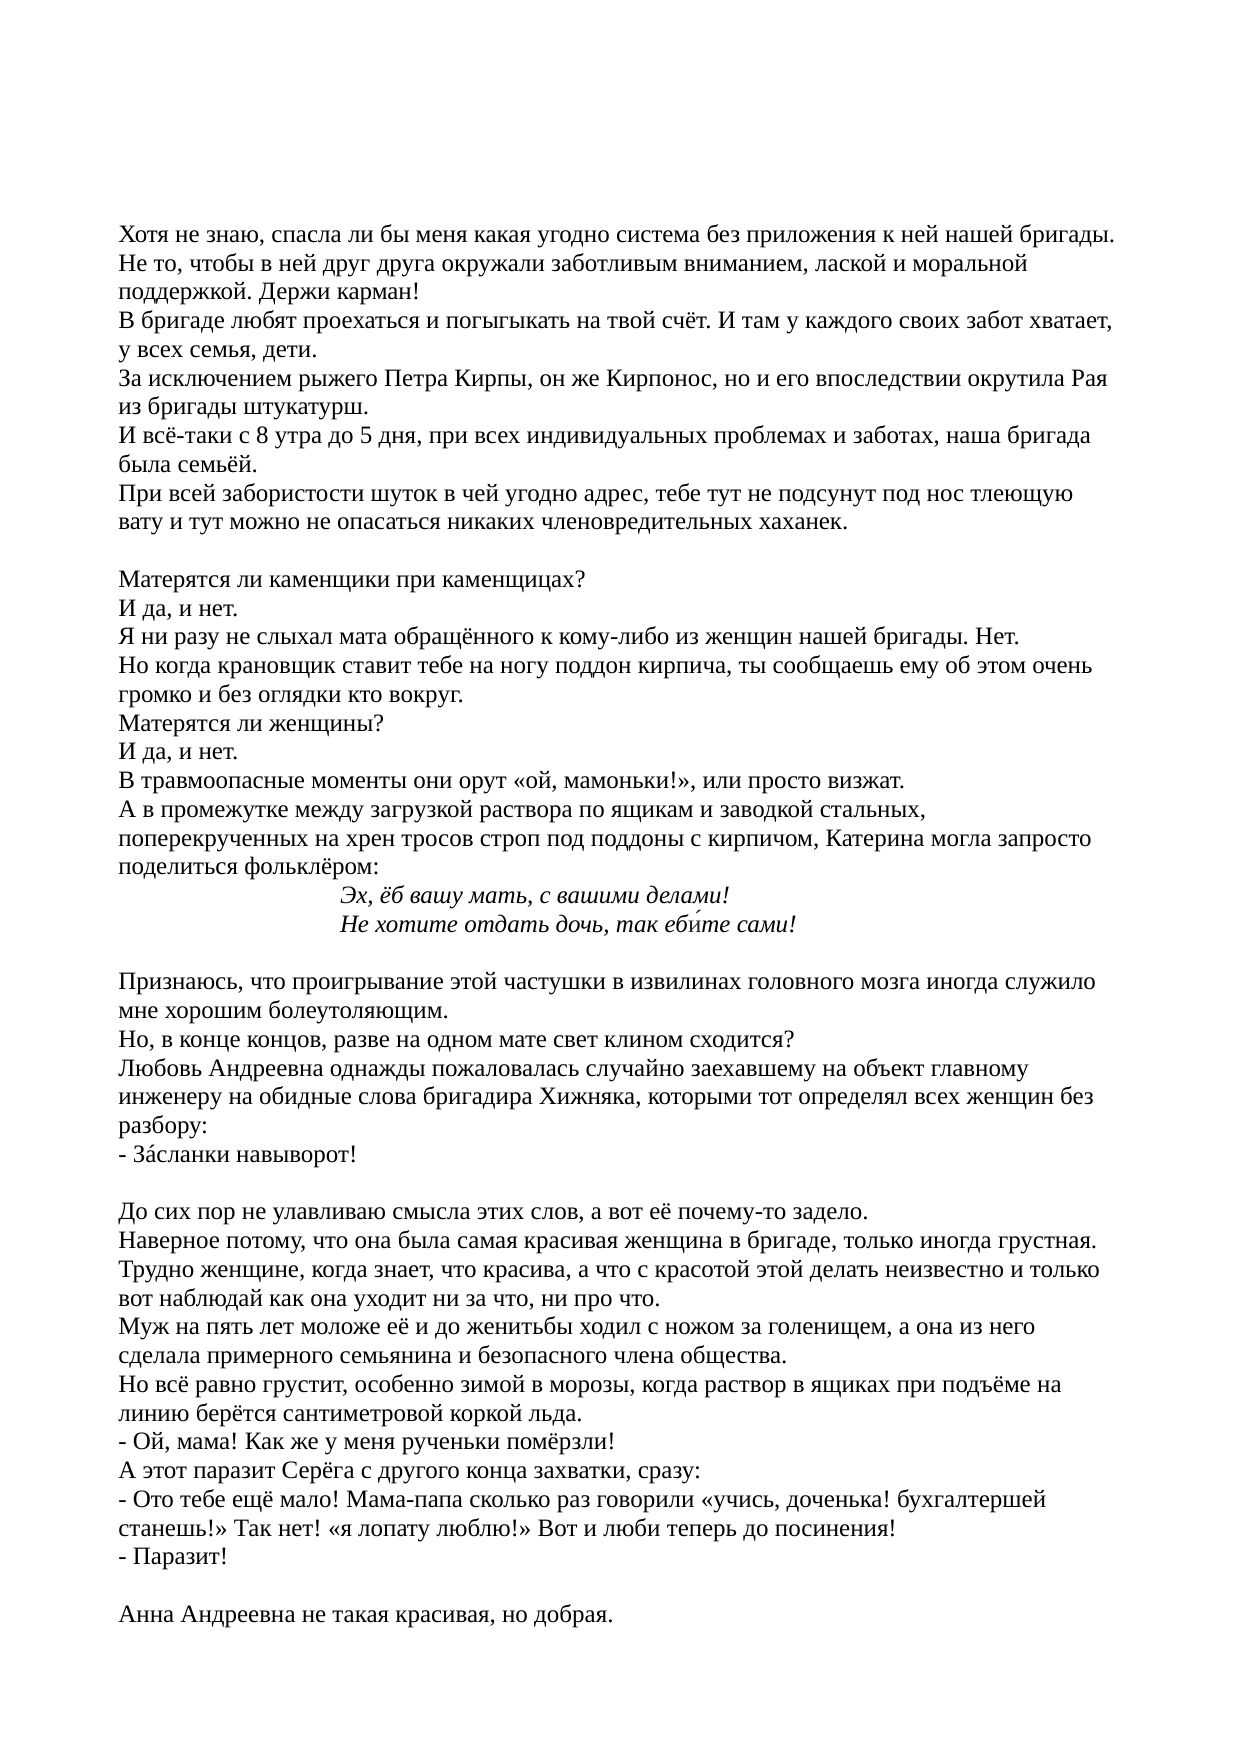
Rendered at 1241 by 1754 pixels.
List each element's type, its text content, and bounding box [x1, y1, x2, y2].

text Но всё равно грустит, особенно зимой в морозы, когда раствор в ящиках при подъёме на линию берётся сантиметровой коркой льда. [118, 1369, 1122, 1426]
text И да, и нет. [118, 736, 1122, 765]
text В бригаде любят проехаться и погыгыкать на твой счёт. И там у каждого своих забот хватает, у всех семья, дети. [118, 305, 1122, 363]
text Я ни разу не слыхал мата обращённого к кому-либо из женщин нашей бригады. Нет. [118, 621, 1122, 650]
text - Ой, мама! Как же у меня рученьки помёрзли! [118, 1426, 1122, 1455]
text Не то, чтобы в ней друг друга окружали заботливым вниманием, лаской и моральной поддержкой. Держи карман! [118, 248, 1122, 305]
text Муж на пять лет моложе её и до женитьбы ходил с ножом за голенищем, а она из него сделала примерного семьянина и безопасного члена общества. [118, 1311, 1122, 1369]
text И всё-таки с 8 утра до 5 дня, при всех индивидуальных проблемах и заботах, наша бригада была семьёй. [118, 420, 1122, 478]
text Признаюсь, что проигрывание этой частушки в извилинах головного мозга иногда служило мне хорошим болеутоляющим. [118, 966, 1122, 1024]
text - Ото тебе ещё мало! Мама-папа сколько раз говорили «учись, доченька! бухгалтершей станешь!» Так нет! «я лопату люблю!» Вот и люби теперь до посинения! [118, 1484, 1122, 1541]
text И да, и нет. [118, 593, 1122, 621]
text Но, в конце концов, разве на одном мате свет клином сходится? [118, 1024, 1122, 1053]
text Матерятся ли каменщики при каменщицах? [118, 564, 1122, 593]
text Но когда крановщик ставит тебе на ногу поддон кирпича, ты сообщаешь ему об этом очень громко и без оглядки кто вокруг. [118, 650, 1122, 708]
text При всей забористости шуток в чей угодно адрес, тебе тут не подсунут под нос тлеющую вату и тут можно не опасаться никаких членовредительных хаханек. [118, 478, 1122, 535]
text Любовь Андреевна однажды пожаловалась случайно заехавшему на объект главному инженеру на обидные слова бригадира Хижняка, которыми тот определял всех женщин без разбору: [118, 1053, 1122, 1139]
text Наверное потому, что она была самая красивая женщина в бригаде, только иногда грустная. Трудно женщине, когда знает, что красива, а что с красотой этой делать неизвестно и только вот наблюдай как она уходит ни за что, ни про что. [118, 1225, 1122, 1311]
text В травмоопасные моменты они орут «ой, мамоньки!», или просто визжат. [118, 765, 1122, 794]
text До сих пор не улавливаю смысла этих слов, а вот её почему-то задело. [118, 1196, 1122, 1225]
text - Зáсланки навыворот! [118, 1139, 1122, 1168]
text Анна Андреевна не такая красивая, но добрая. [118, 1599, 1122, 1628]
text А в промежутке между загрузкой раствора по ящикам и заводкой стальных, поперекрученных на хрен тросов строп под поддоны с кирпичом, Катерина могла запросто поделиться фольклёром: [118, 794, 1122, 880]
text Матерятся ли женщины? [118, 708, 1122, 736]
text Хотя не знаю, спасла ли бы меня какая угодно система без приложения к ней нашей бригады. [118, 219, 1122, 248]
text Эх, ёб вашу мать, с вашими делами! [118, 880, 1122, 909]
text - Паразит! [118, 1541, 1122, 1570]
text За исключением рыжего Петра Кирпы, он же Кирпонос, но и его впоследствии окрутила Рая из бригады штукатурш. [118, 363, 1122, 420]
text А этот паразит Серёга с другого конца захватки, сразу: [118, 1455, 1122, 1484]
text Не хотите отдать дочь, так еби́те сами! [118, 909, 1122, 938]
